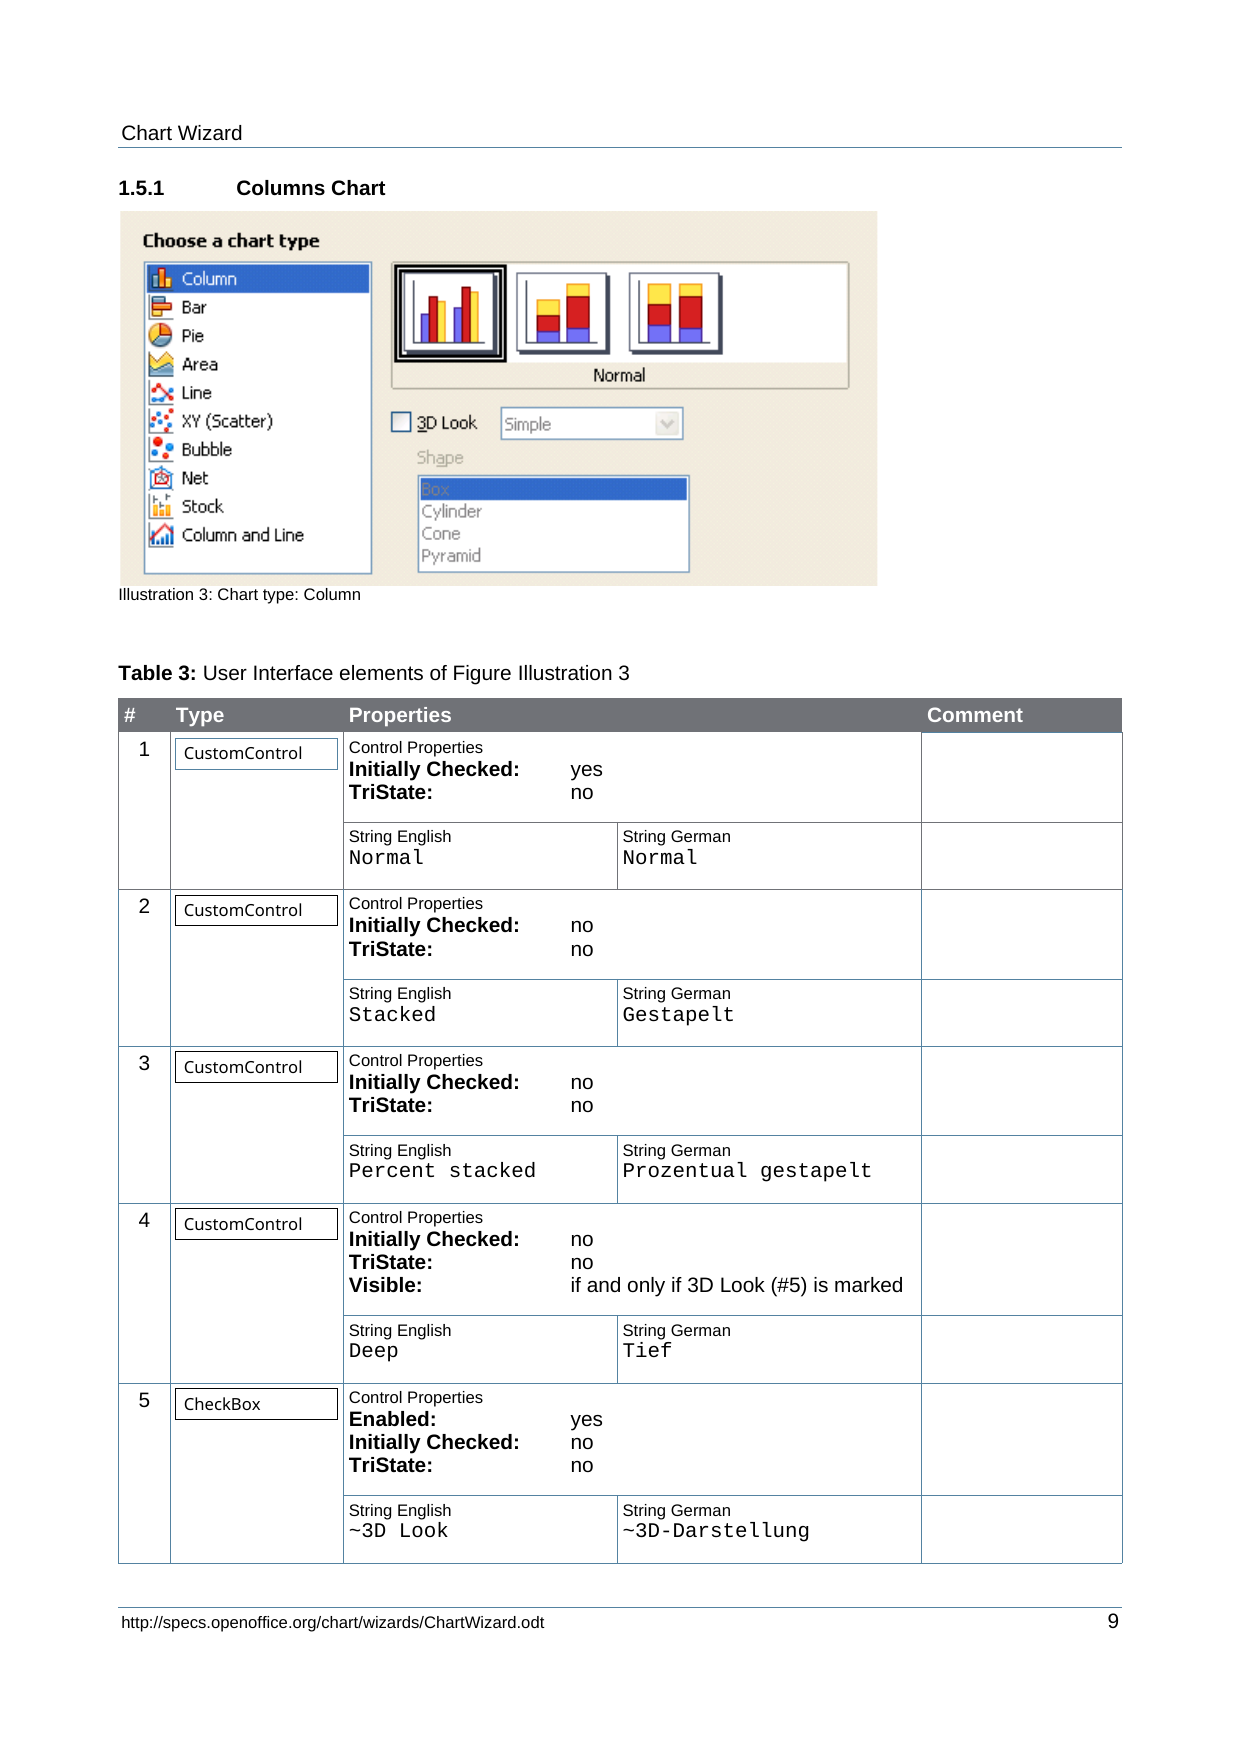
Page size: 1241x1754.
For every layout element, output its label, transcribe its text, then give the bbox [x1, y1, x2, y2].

table_header Control Properties Initially Checked: no TriState: no [344, 1047, 921, 1135]
table_header Comment [921, 698, 1122, 732]
table_cell 4 [119, 1204, 170, 1382]
table_header # [118, 698, 170, 732]
subtitle Columns Chart [118, 177, 1122, 200]
table_cell [171, 1047, 343, 1202]
table_cell String German Tief [618, 1316, 921, 1382]
table_header [922, 1204, 1122, 1315]
table_header [922, 1384, 1122, 1495]
table_cell 5 [119, 1384, 170, 1562]
table_cell [171, 890, 343, 1046]
table_cell String German Prozentual gestapelt [618, 1136, 921, 1202]
table_header Properties [343, 698, 921, 732]
table_cell [922, 980, 1122, 1046]
table_header Control Properties Initially Checked: no TriState: no [344, 890, 921, 979]
table_cell [171, 732, 343, 889]
table_cell [922, 1316, 1122, 1382]
table_cell String German ~3D-Darstellung [618, 1496, 921, 1562]
table_cell String German Gestapelt [618, 980, 921, 1046]
table_cell 2 [119, 890, 170, 1046]
table_cell String English Normal [344, 823, 617, 889]
table_cell String English Stacked [344, 980, 617, 1046]
table_header Control Properties Enabled: yes Initially Checked: no TriState: no [344, 1384, 921, 1495]
table_cell 1 [119, 732, 170, 889]
table_header Control Properties Initially Checked: yes TriState: no [344, 732, 921, 822]
table_cell [171, 1384, 343, 1562]
table_cell String English Percent stacked [344, 1136, 617, 1202]
table_header Type [170, 698, 343, 732]
table_cell String German Normal [618, 823, 921, 889]
table_header Control Properties Initially Checked: no TriState: no Visible: if and only if 3D Look (#5) is marked [344, 1204, 921, 1315]
table_cell [922, 823, 1122, 889]
table_header [922, 1047, 1122, 1135]
table_cell String English Deep [344, 1316, 617, 1382]
table_cell [922, 1136, 1122, 1202]
table_cell [171, 1204, 343, 1382]
table_cell [922, 1496, 1122, 1562]
table_cell 3 [119, 1047, 170, 1202]
table_header [922, 733, 1122, 822]
table_cell String English ~3D Look [344, 1496, 617, 1562]
table_header [922, 890, 1122, 979]
text Illustration 3: Chart type: Column [118, 224, 879, 604]
text Table 3: User Interface elements of Figure Illustration 3 [118, 662, 1122, 685]
